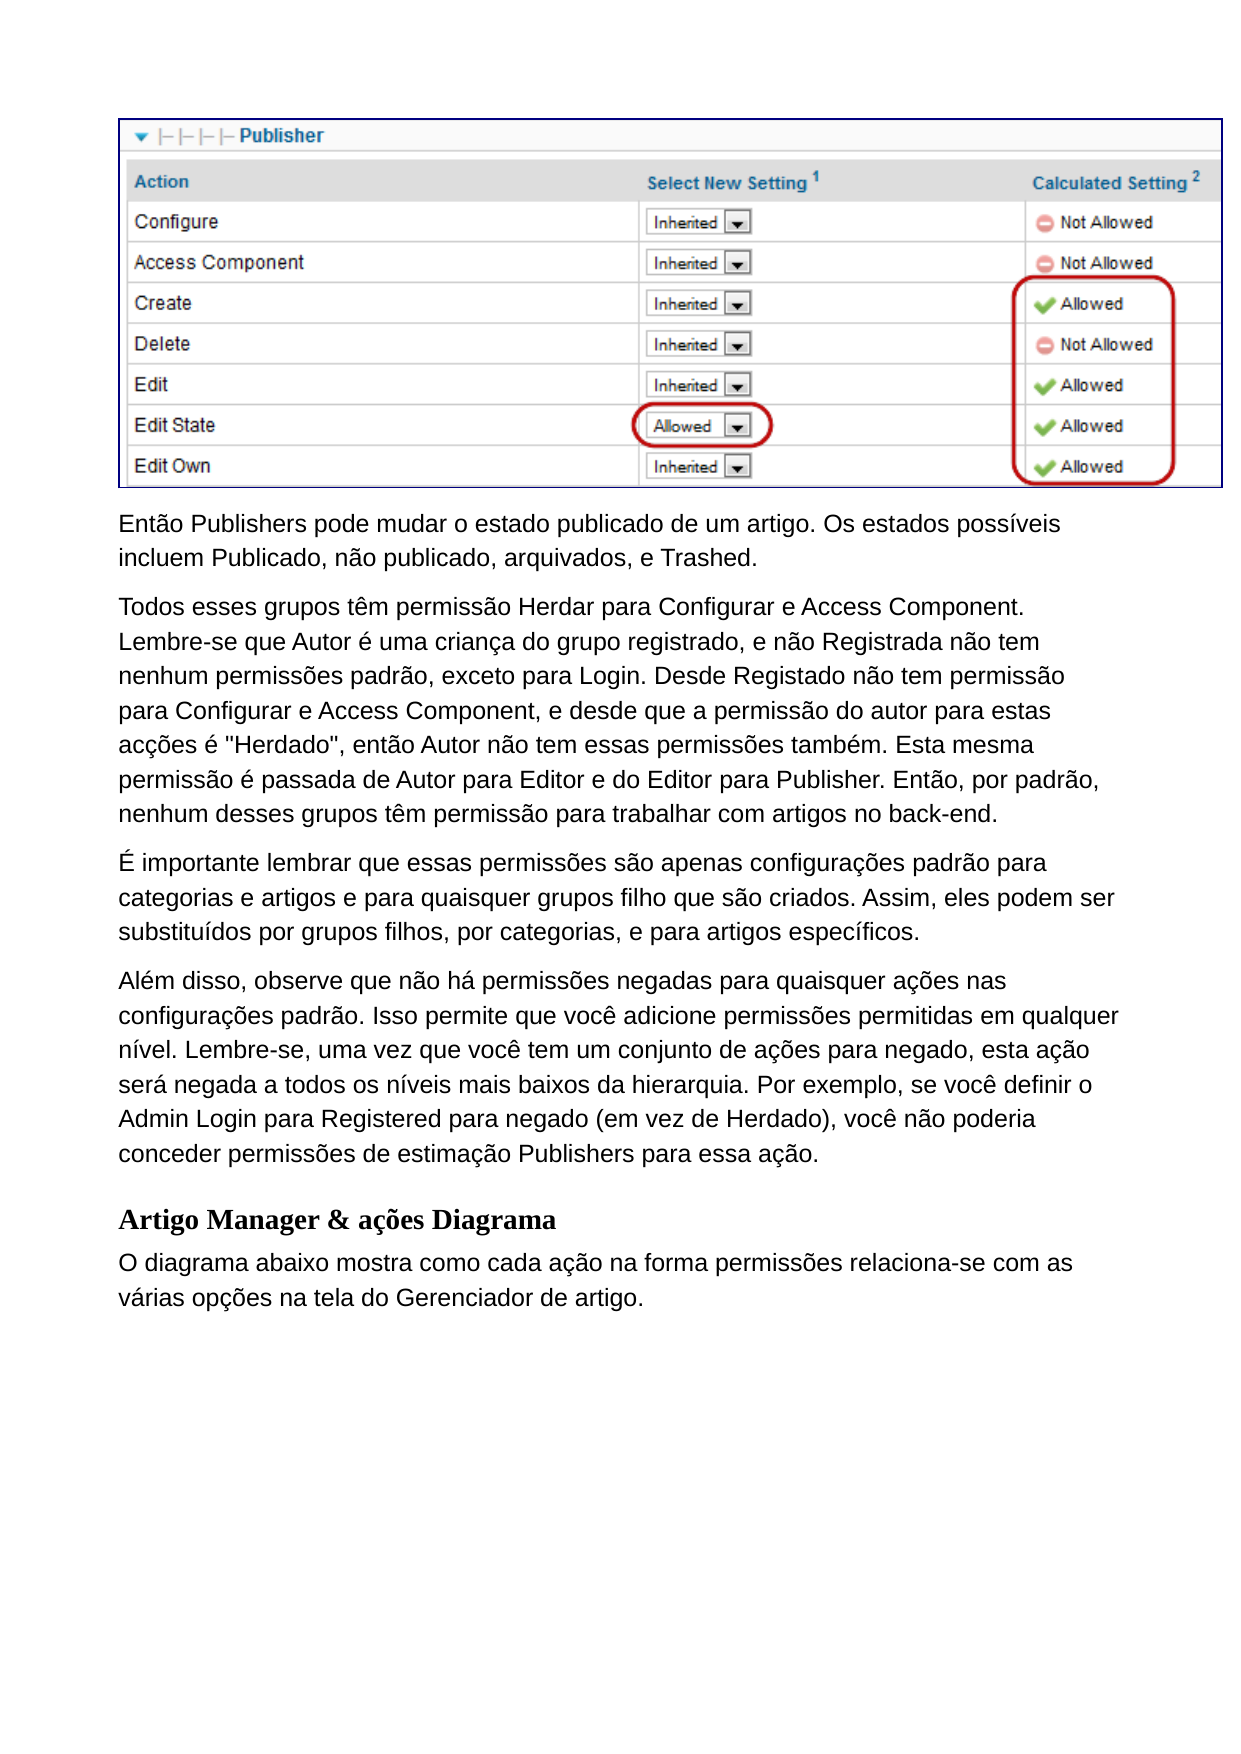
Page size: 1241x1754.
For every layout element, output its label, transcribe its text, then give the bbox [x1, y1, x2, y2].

text É importante lembrar que essas permissões são apenas configurações padrão para categorias e artigos e para quaisquer grupos filho que são criados. Assim, eles podem ser substituídos por grupos filhos, por categorias, e para artigos específicos. [118, 848, 1122, 946]
text Além disso, observe que não há permissões negadas para quaisquer ações nas configurações padrão. Isso permite que você adicione permissões permitidas em qualquer nível. Lembre-se, uma vez que você tem um conjunto de ações para negado, esta ação será negada a todos os níveis mais baixos da hierarquia. Por exemplo, se você definir o Admin Login para Registered para negado (em vez de Herdado), você não poderia conceder permissões de estimação Publishers para essa ação. [118, 966, 1122, 1167]
text Todos esses grupos têm permissão Herdar para Configurar e Access Component. Lembre-se que Autor é uma criança do grupo registrado, e não Registrada não tem nenhum permissões padrão, exceto para Login. Desde Registado não tem permissão para Configurar e Access Component, e desde que a permissão do autor para estas acções é "Herdado", então Autor não tem essas permissões também. Esta mesma permissão é passada de Autor para Editor e do Editor para Publisher. Então, por padrão, nenhum desses grupos têm permissão para trabalhar com artigos no back-end. [118, 592, 1122, 828]
text Então Publishers pode mudar o estado publicado de um artigo. Os estados possíveis incluem Publicado, não publicado, arquivados, e Trashed. [118, 509, 1122, 572]
text O diagrama abaixo mostra como cada ação na forma permissões relaciona-se com as várias opções na tela do Gerenciador de artigo. [118, 1248, 1122, 1312]
picture [120, 120, 1221, 487]
subtitle Artigo Manager & ações Diagrama [118, 1202, 1122, 1236]
